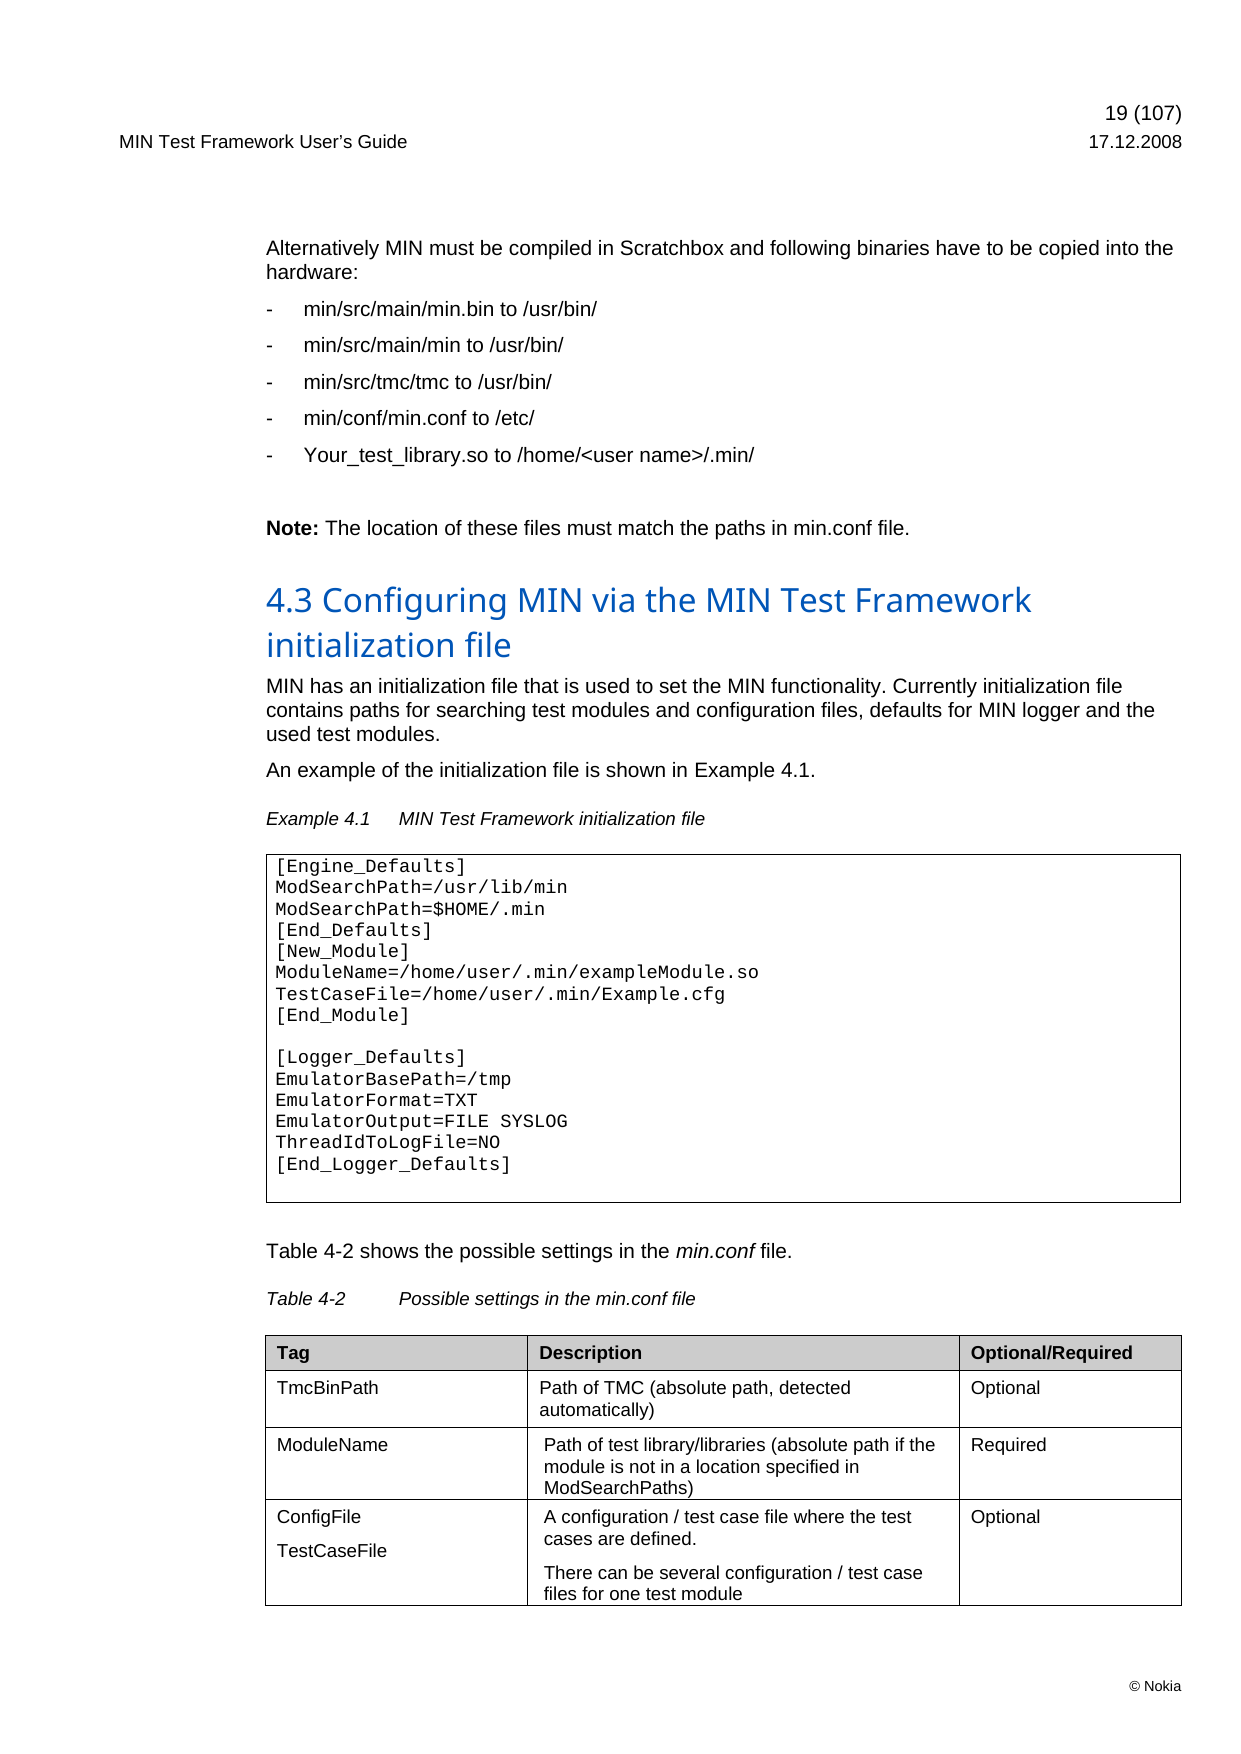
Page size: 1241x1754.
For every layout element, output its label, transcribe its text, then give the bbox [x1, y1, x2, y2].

text EmulatorFormat=TXT [267, 1088, 1180, 1109]
text EmulatorBasePath=/tmp [267, 1066, 1180, 1088]
table_cell Optional [960, 1500, 1181, 1604]
table_cell ConfigFile TestCaseFile [266, 1500, 527, 1604]
table_header Tag [266, 1336, 527, 1370]
text Table 4-2 Possible settings in the min.conf file [266, 1288, 1181, 1310]
list min/src/main/min to /usr/bin/ [266, 333, 1181, 357]
table_cell Path of TMC (absolute path, detected automatically) [528, 1371, 959, 1427]
table_cell Required [960, 1428, 1181, 1498]
text Alternatively MIN must be compiled in Scratchbox and following binaries have to be copied into the hardware: [266, 236, 1181, 284]
text ModSearchPath=$HOME/.min [267, 896, 1180, 918]
table_header Description [528, 1336, 959, 1370]
text Note: The location of these files must match the paths in min.conf file. [266, 515, 1181, 539]
list Your_test_library.so to /home/<user name>/.min/ [266, 442, 1181, 466]
text [End_Module] [267, 1003, 1180, 1027]
text [Logger_Defaults] [267, 1045, 1180, 1066]
subtitle Configuring MIN via the MIN Test Framework initialization file [266, 577, 1181, 668]
text [End_Logger_Defaults] [267, 1151, 1180, 1176]
table_header Optional/Required [960, 1336, 1181, 1370]
text ModSearchPath=/usr/lib/min [267, 875, 1180, 896]
table_cell ModuleName [266, 1428, 527, 1498]
text [End_Defaults] [267, 918, 1180, 939]
text Example 4.1 MIN Test Framework initialization file [266, 807, 1181, 829]
text MIN has an initialization file that is used to set the MIN functionality. Currently initialization file contains paths for searching test modules and configuration files, defaults for MIN logger and the used test modules. [266, 674, 1181, 746]
text Table 4-2 shows the possible settings in the min.conf file. [266, 1239, 1181, 1263]
text ThreadIdToLogFile=NO [267, 1130, 1180, 1151]
text [New_Module] [267, 939, 1180, 960]
table_cell A configuration / test case file where the test cases are defined. There can be several configuration / test case files for one test module [528, 1500, 959, 1604]
text TestCaseFile=/home/user/.min/Example.cfg [267, 981, 1180, 1003]
list min/conf/min.conf to /etc/ [266, 406, 1181, 430]
table_cell Optional [960, 1371, 1181, 1427]
list min/src/tmc/tmc to /usr/bin/ [266, 369, 1181, 393]
text ModuleName=/home/user/.min/exampleModule.so [267, 960, 1180, 981]
text An example of the initialization file is shown in Example 4.1. [266, 758, 1181, 782]
text EmulatorOutput=FILE SYSLOG [267, 1109, 1180, 1130]
text [Engine_Defaults] [267, 855, 1180, 875]
table_cell TmcBinPath [266, 1371, 527, 1427]
list min/src/main/min.bin to /usr/bin/ [266, 297, 1181, 321]
table_cell Path of test library/libraries (absolute path if the module is not in a location specified in ModSearchPaths) [528, 1428, 959, 1498]
